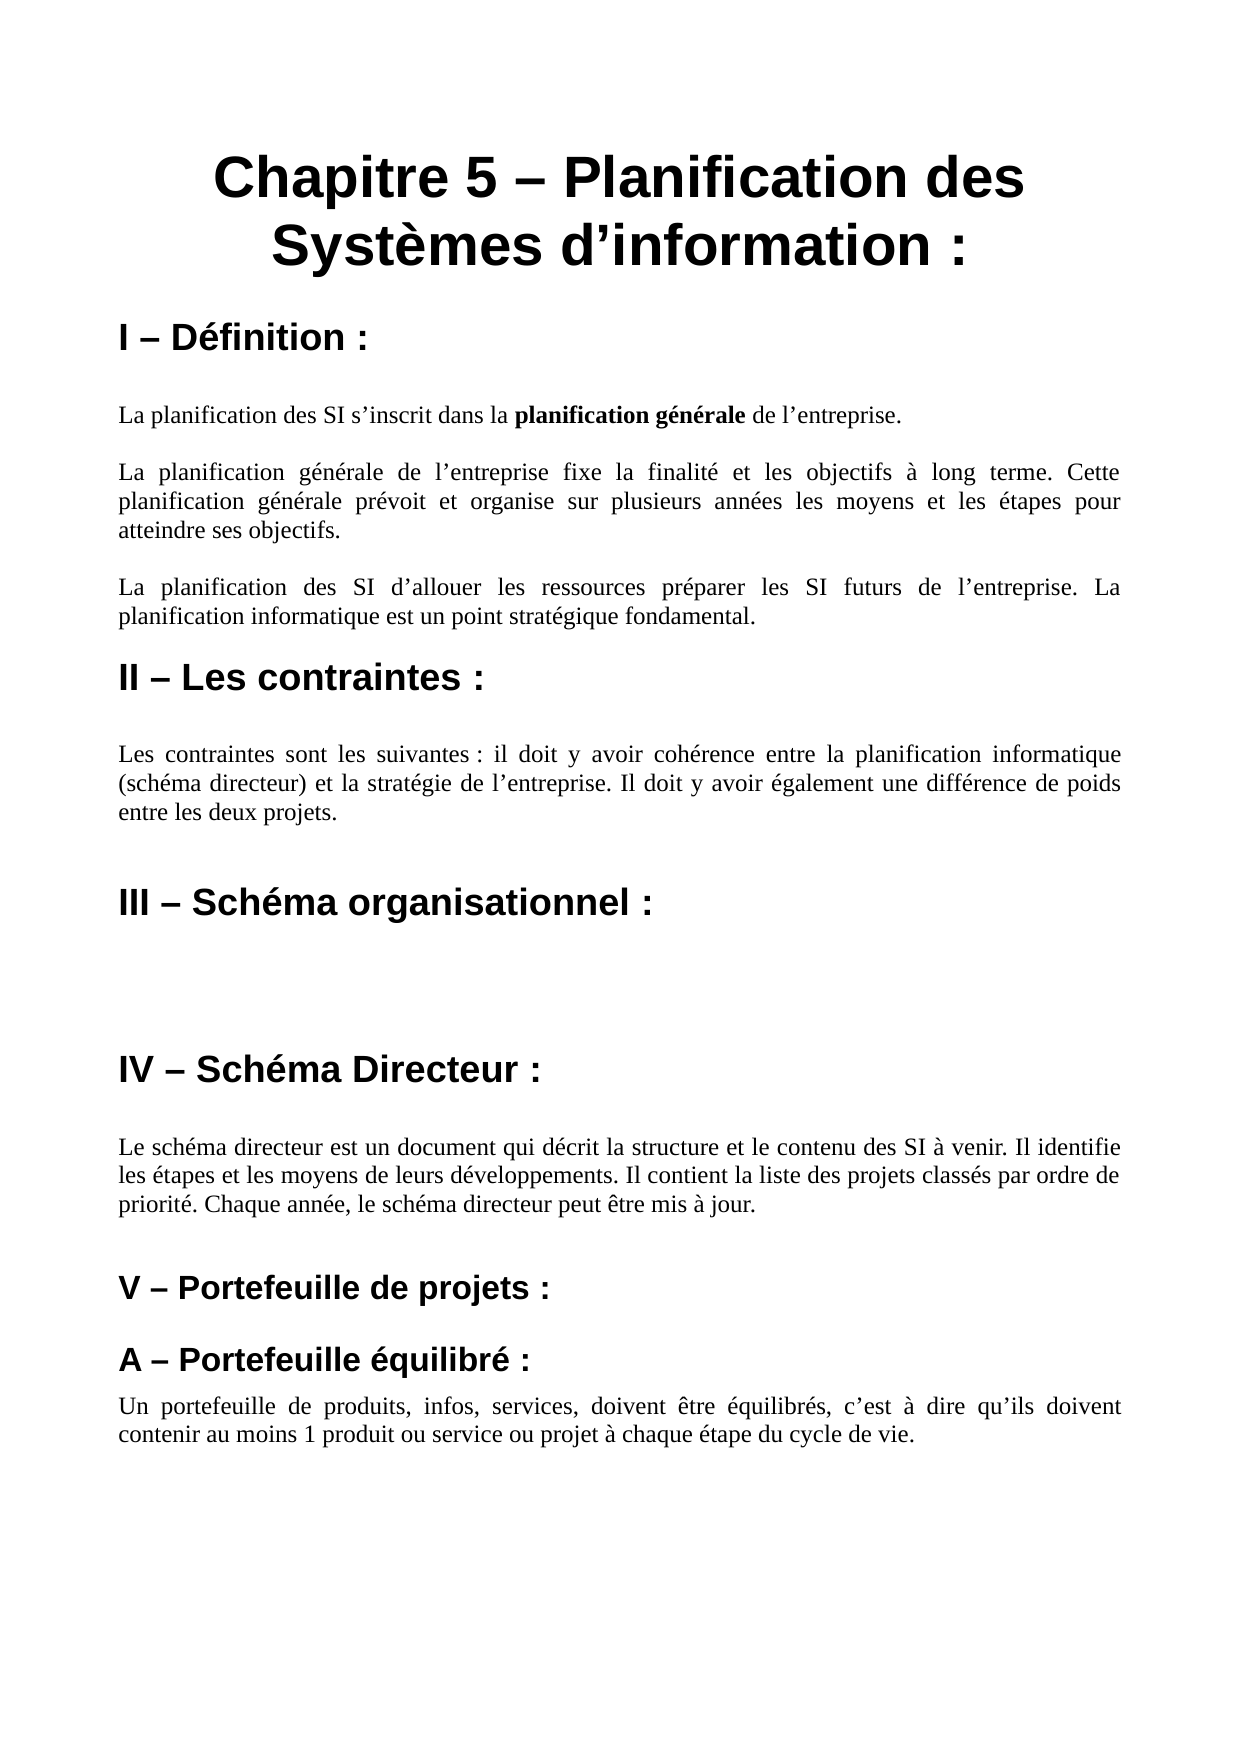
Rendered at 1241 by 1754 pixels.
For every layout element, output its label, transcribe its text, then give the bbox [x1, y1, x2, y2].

subtitle IV – Schéma Directeur : [118, 1047, 1122, 1091]
subtitle I – Définition : [118, 315, 1122, 358]
text La planification générale de l’entreprise fixe la finalité et les objectifs à long terme. Cette planification générale prévoit et organise sur plusieurs années les moyens et les étapes pour atteindre ses objectifs. [118, 457, 1122, 543]
text Le schéma directeur est un document qui décrit la structure et le contenu des SI à venir. Il identifie les étapes et les moyens de leurs développements. Il contient la liste des projets classés par ordre de priorité. Chaque année, le schéma directeur peut être mis à jour. [118, 1132, 1122, 1218]
text Un portefeuille de produits, infos, services, doivent être équilibrés, c’est à dire qu’ils doivent contenir au moins 1 produit ou service ou projet à chaque étape du cycle de vie. [118, 1391, 1122, 1448]
title Chapitre 5 – Planification des Systèmes d’information : [118, 143, 1122, 277]
subtitle II – Les contraintes : [118, 655, 1122, 698]
text La planification des SI d’allouer les ressources préparer les SI futurs de l’entreprise. La planification informatique est un point stratégique fondamental. [118, 572, 1122, 630]
subtitle V – Portefeuille de projets : [118, 1268, 1122, 1306]
subtitle III – Schéma organisationnel : [118, 879, 1122, 923]
subtitle A – Portefeuille équilibré : [118, 1340, 1122, 1378]
text Les contraintes sont les suivantes : il doit y avoir cohérence entre la planification informatique (schéma directeur) et la stratégie de l’entreprise. Il doit y avoir également une différence de poids entre les deux projets. [118, 739, 1122, 826]
text La planification des SI s’inscrit dans la planification générale de l’entreprise. [118, 400, 1122, 428]
